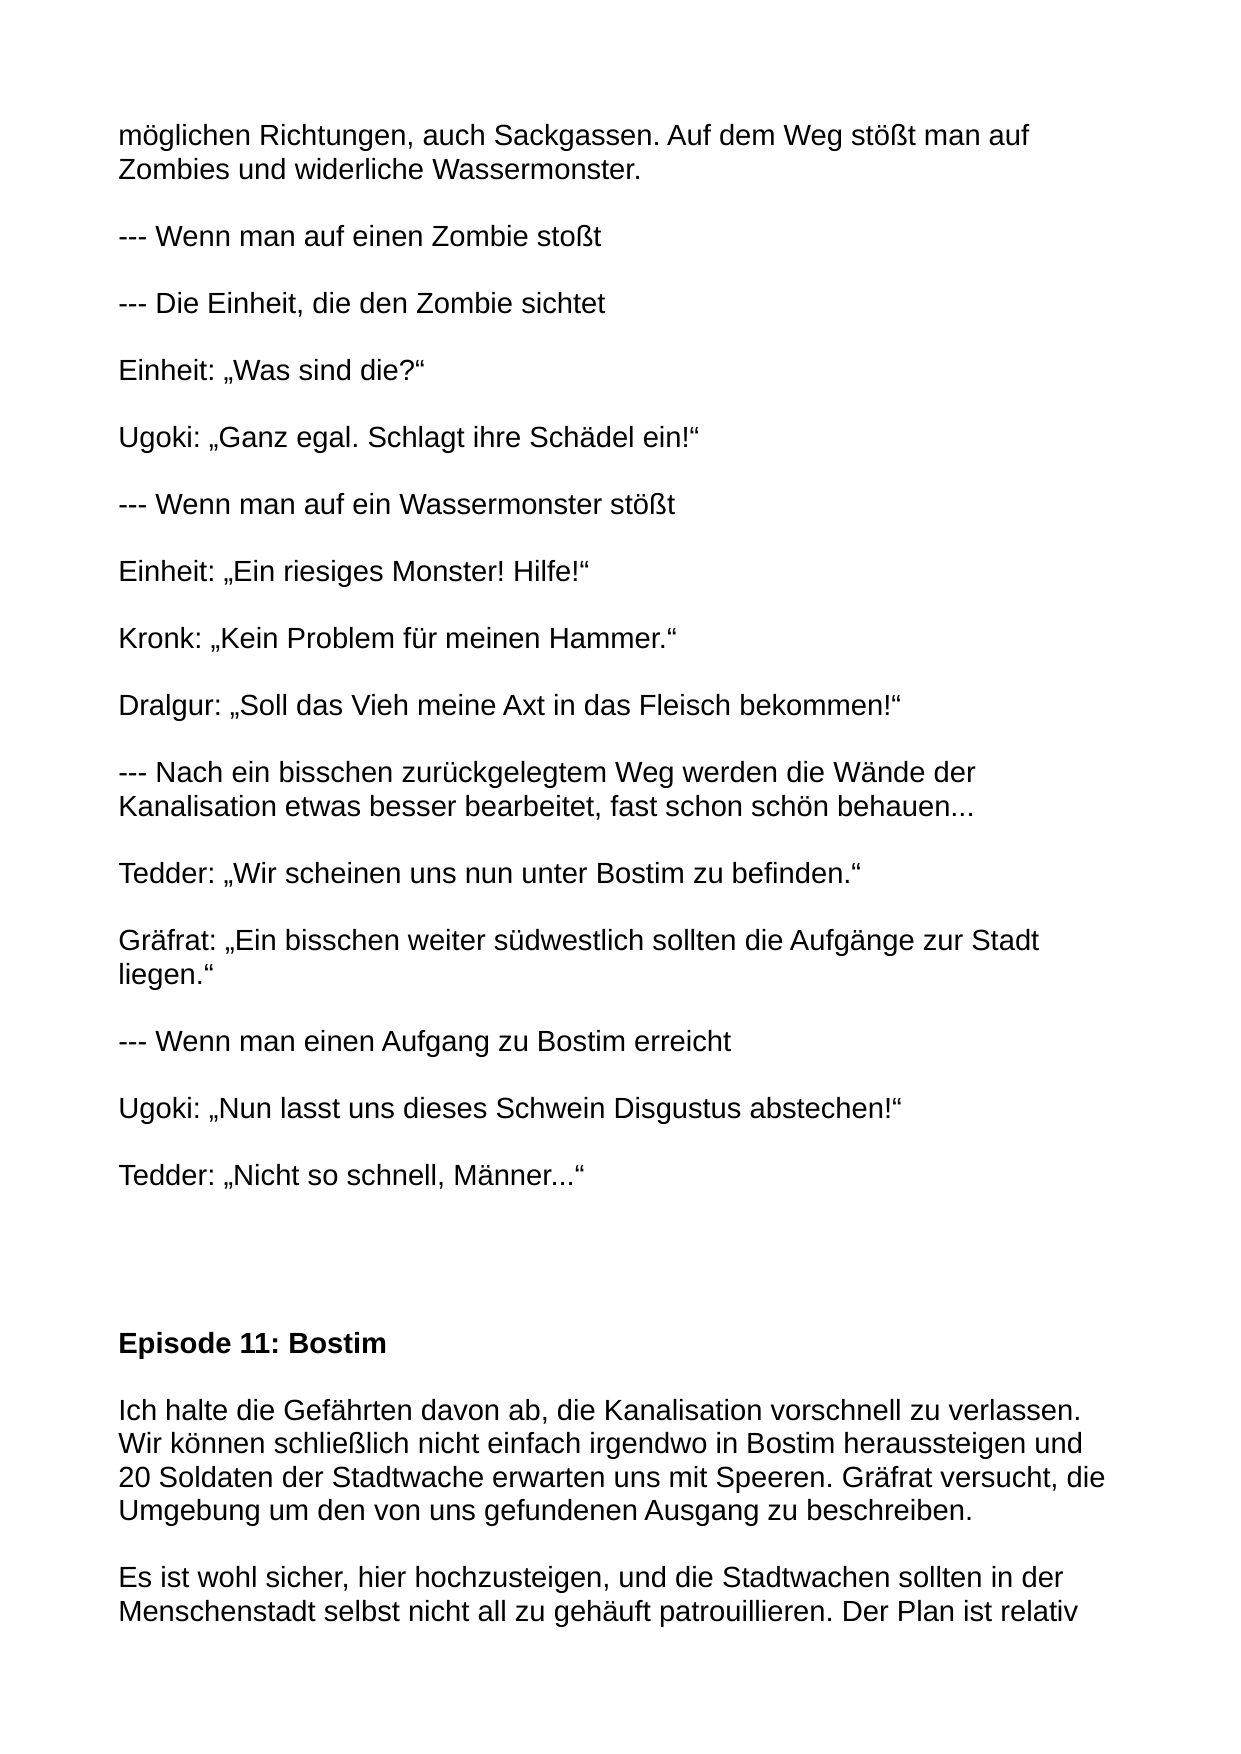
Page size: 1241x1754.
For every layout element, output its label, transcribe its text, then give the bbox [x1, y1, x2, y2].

text Es ist wohl sicher, hier hochzusteigen, und die Stadtwachen sollten in der Menschenstadt selbst nicht all zu gehäuft patrouillieren. Der Plan ist relativ [118, 1560, 1122, 1627]
text --- Wenn man auf ein Wassermonster stößt [118, 487, 1122, 521]
text Ugoki: „Ganz egal. Schlagt ihre Schädel ein!“ [118, 420, 1122, 453]
text möglichen Richtungen, auch Sackgassen. Auf dem Weg stößt man auf Zombies und widerliche Wassermonster. [118, 118, 1122, 185]
text Einheit: „Ein riesiges Monster! Hilfe!“ [118, 554, 1122, 588]
text Episode 11: Bostim [118, 1326, 1122, 1359]
text Einheit: „Was sind die?“ [118, 353, 1122, 386]
text Dralgur: „Soll das Vieh meine Axt in das Fleisch bekommen!“ [118, 688, 1122, 722]
text --- Nach ein bisschen zurückgelegtem Weg werden die Wände der Kanalisation etwas besser bearbeitet, fast schon schön behauen... [118, 755, 1122, 822]
text --- Die Einheit, die den Zombie sichtet [118, 286, 1122, 319]
text Tedder: „Nicht so schnell, Männer...“ [118, 1158, 1122, 1191]
text --- Wenn man auf einen Zombie stoßt [118, 219, 1122, 252]
text Gräfrat: „Ein bisschen weiter südwestlich sollten die Aufgänge zur Stadt liegen.“ [118, 923, 1122, 990]
text Ich halte die Gefährten davon ab, die Kanalisation vorschnell zu verlassen. Wir können schließlich nicht einfach irgendwo in Bostim heraussteigen und 20 Soldaten der Stadtwache erwarten uns mit Speeren. Gräfrat versucht, die Umgebung um den von uns gefundenen Ausgang zu beschreiben. [118, 1393, 1122, 1527]
text --- Wenn man einen Aufgang zu Bostim erreicht [118, 1024, 1122, 1057]
text Ugoki: „Nun lasst uns dieses Schwein Disgustus abstechen!“ [118, 1091, 1122, 1124]
text Kronk: „Kein Problem für meinen Hammer.“ [118, 621, 1122, 655]
text Tedder: „Wir scheinen uns nun unter Bostim zu befinden.“ [118, 856, 1122, 889]
